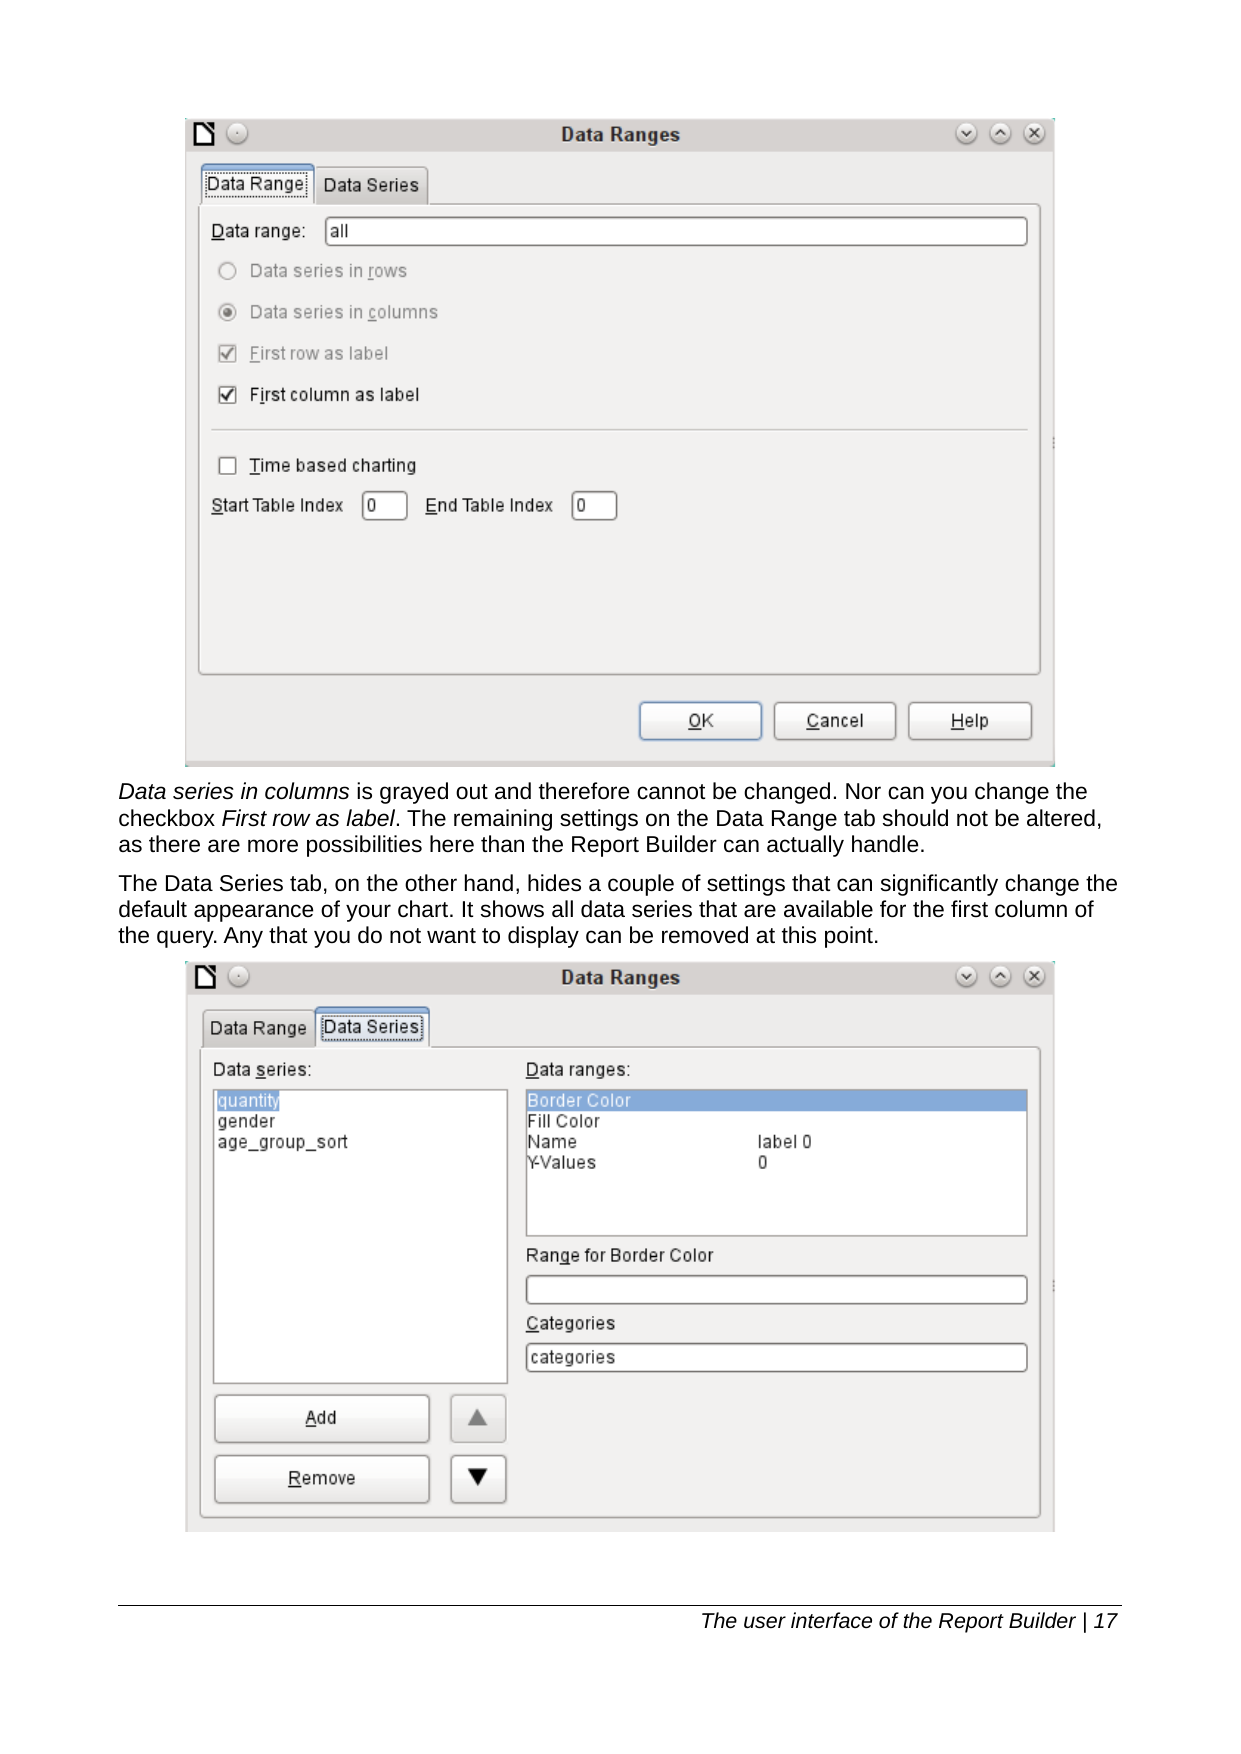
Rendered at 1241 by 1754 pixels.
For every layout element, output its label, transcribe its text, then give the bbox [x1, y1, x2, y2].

text Data series in columns is grayed out and therefore cannot be changed. Nor can you change the checkbox First row as label. The remaining settings on the Data Range tab should not be altered, as there are more possibilities here than the Report Builder can actually handle. [118, 778, 1122, 857]
picture [185, 961, 1055, 1532]
picture [185, 118, 1055, 767]
text The Data Series tab, on the other hand, hides a couple of settings that can significantly change the default appearance of your chart. It shows all data series that are available for the first column of the query. Any that you do not want to display can be removed at this point. [118, 870, 1122, 949]
